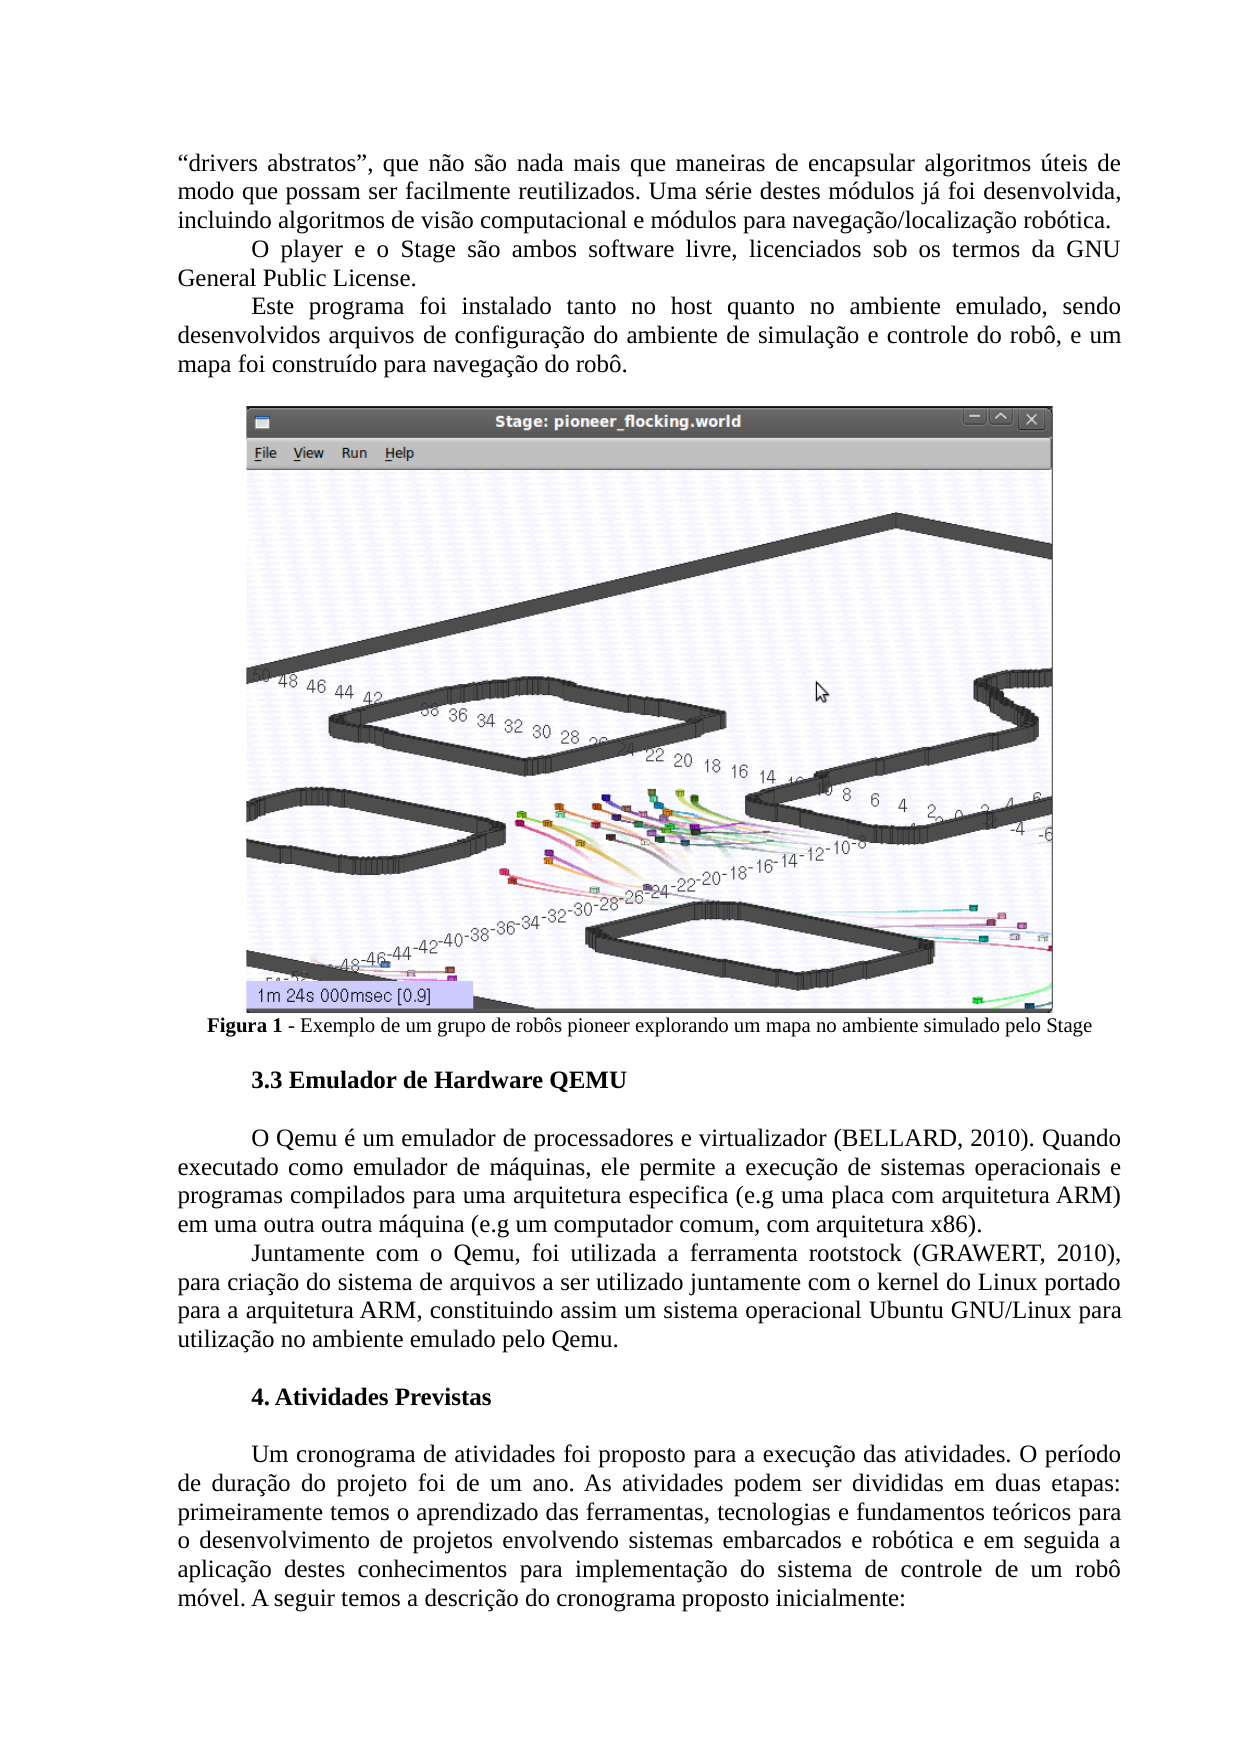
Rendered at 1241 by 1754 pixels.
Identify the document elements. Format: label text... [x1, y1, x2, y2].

text 4. Atividades Previstas [177, 1382, 1122, 1410]
text Juntamente com o Qemu, foi utilizada a ferramenta rootstock (GRAWERT, 2010), para criação do sistema de arquivos a ser utilizado juntamente com o kernel do Linux portado para a arquitetura ARM, constituindo assim um sistema operacional Ubuntu GNU/Linux para utilização no ambiente emulado pelo Qemu. [177, 1238, 1122, 1353]
text 3.3 Emulador de Hardware QEMU [177, 1065, 1122, 1094]
text “drivers abstratos”, que não são nada mais que maneiras de encapsular algoritmos úteis de modo que possam ser facilmente reutilizados. Uma série destes módulos já foi desenvolvida, incluindo algoritmos de visão computacional e módulos para navegação/localização robótica. [177, 148, 1122, 234]
text Este programa foi instalado tanto no host quanto no ambiente emulado, sendo desenvolvidos arquivos de configuração do ambiente de simulação e controle do robô, e um mapa foi construído para navegação do robô. [177, 291, 1122, 378]
text O player e o Stage são ambos software livre, licenciados sob os termos da GNU General Public License. [177, 234, 1122, 291]
text Um cronograma de atividades foi proposto para a execução das atividades. O período de duração do projeto foi de um ano. As atividades podem ser divididas em duas etapas: primeiramente temos o aprendizado das ferramentas, tecnologias e fundamentos teóricos para o desenvolvimento de projetos envolvendo sistemas embarcados e robótica e em seguida a aplicação destes conhecimentos para implementação do sistema de controle de um robô móvel. A seguir temos a descrição do cronograma proposto inicialmente: [177, 1439, 1122, 1612]
picture [246, 406, 1053, 1013]
text Figura 1 - Exemplo de um grupo de robôs pioneer explorando um mapa no ambiente simulado pelo Stage [177, 406, 1122, 1037]
text O Qemu é um emulador de processadores e virtualizador (BELLARD, 2010). Quando executado como emulador de máquinas, ele permite a execução de sistemas operacionais e programas compilados para uma arquitetura especifica (e.g uma placa com arquitetura ARM) em uma outra outra máquina (e.g um computador comum, com arquitetura x86). [177, 1123, 1122, 1238]
